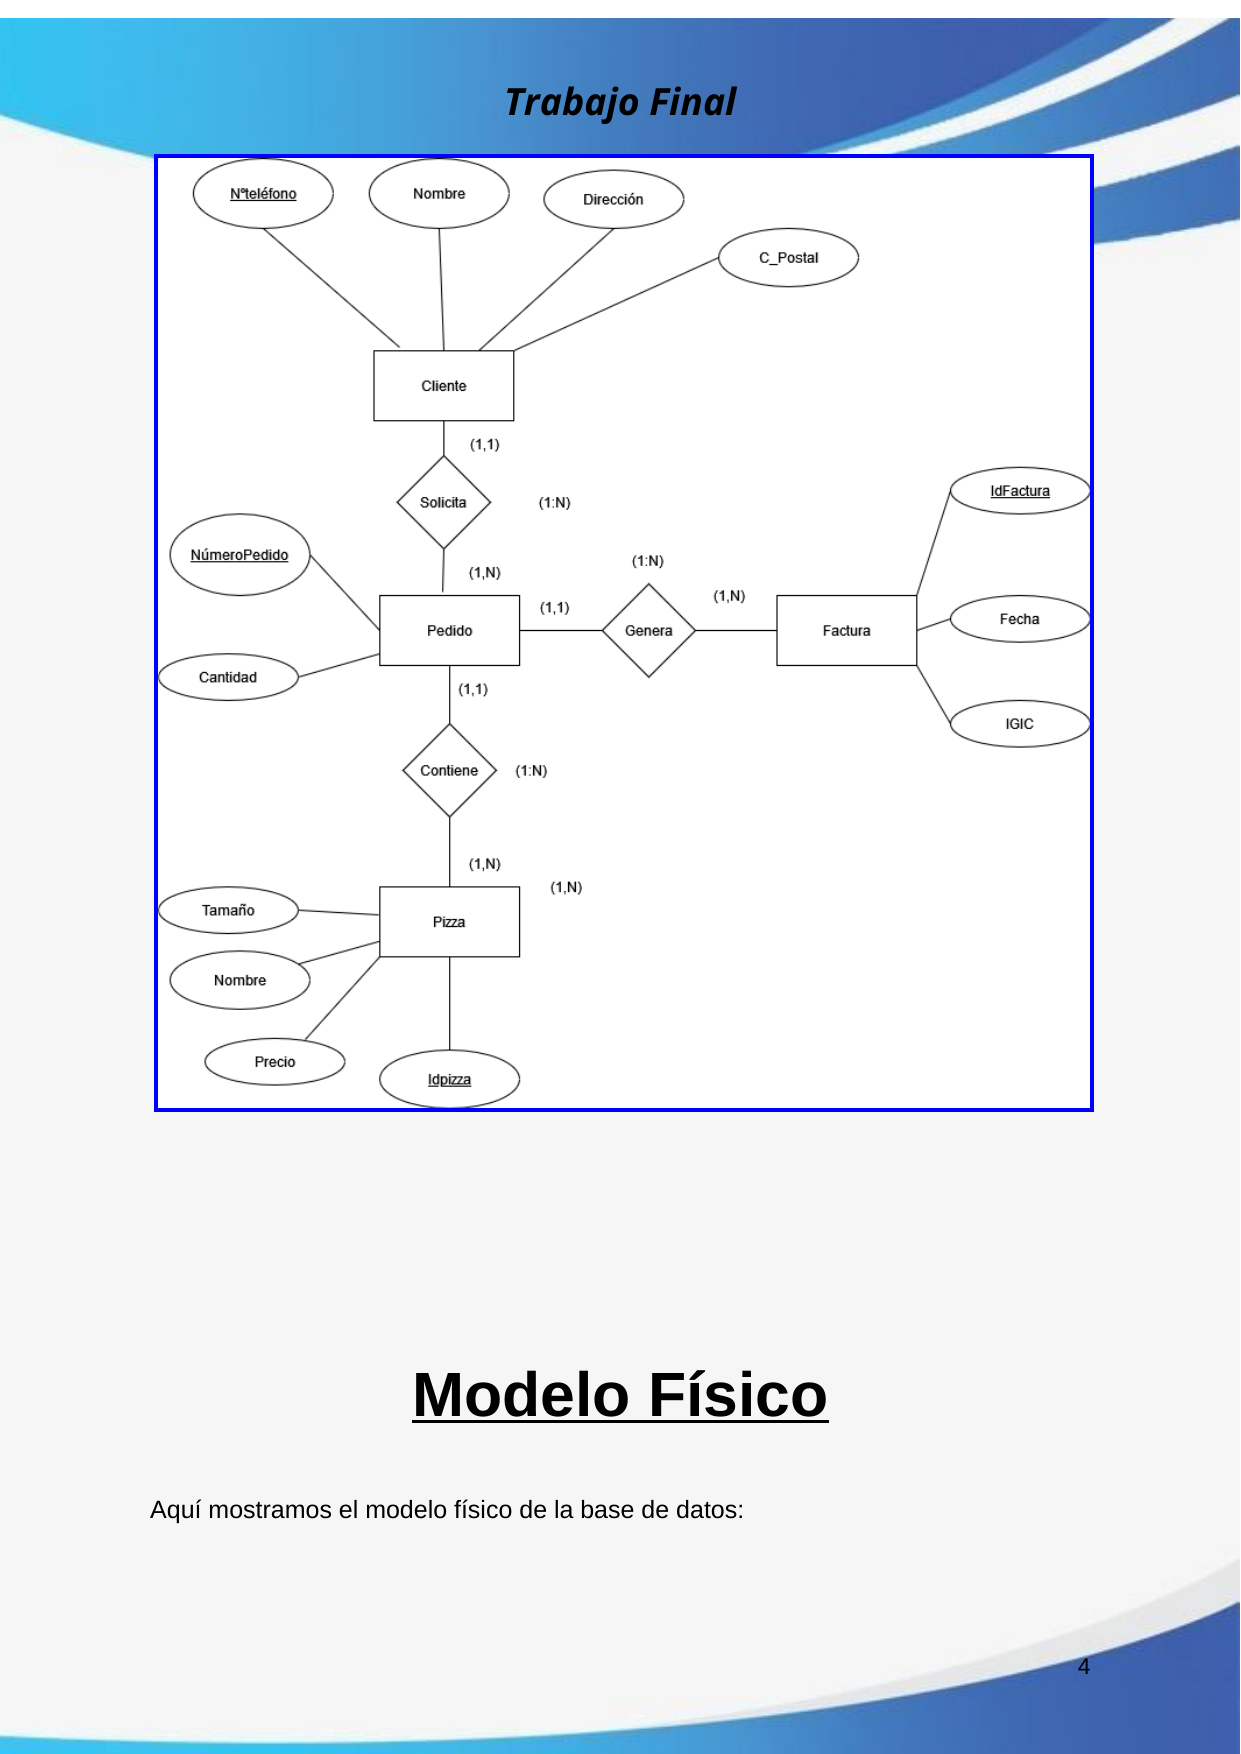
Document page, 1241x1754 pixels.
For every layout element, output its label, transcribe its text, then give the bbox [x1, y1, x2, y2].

text Modelo Físico [150, 1357, 1090, 1429]
text Aquí mostramos el modelo físico de la base de datos: [150, 1495, 1090, 1524]
picture [0, 18, 1240, 1754]
